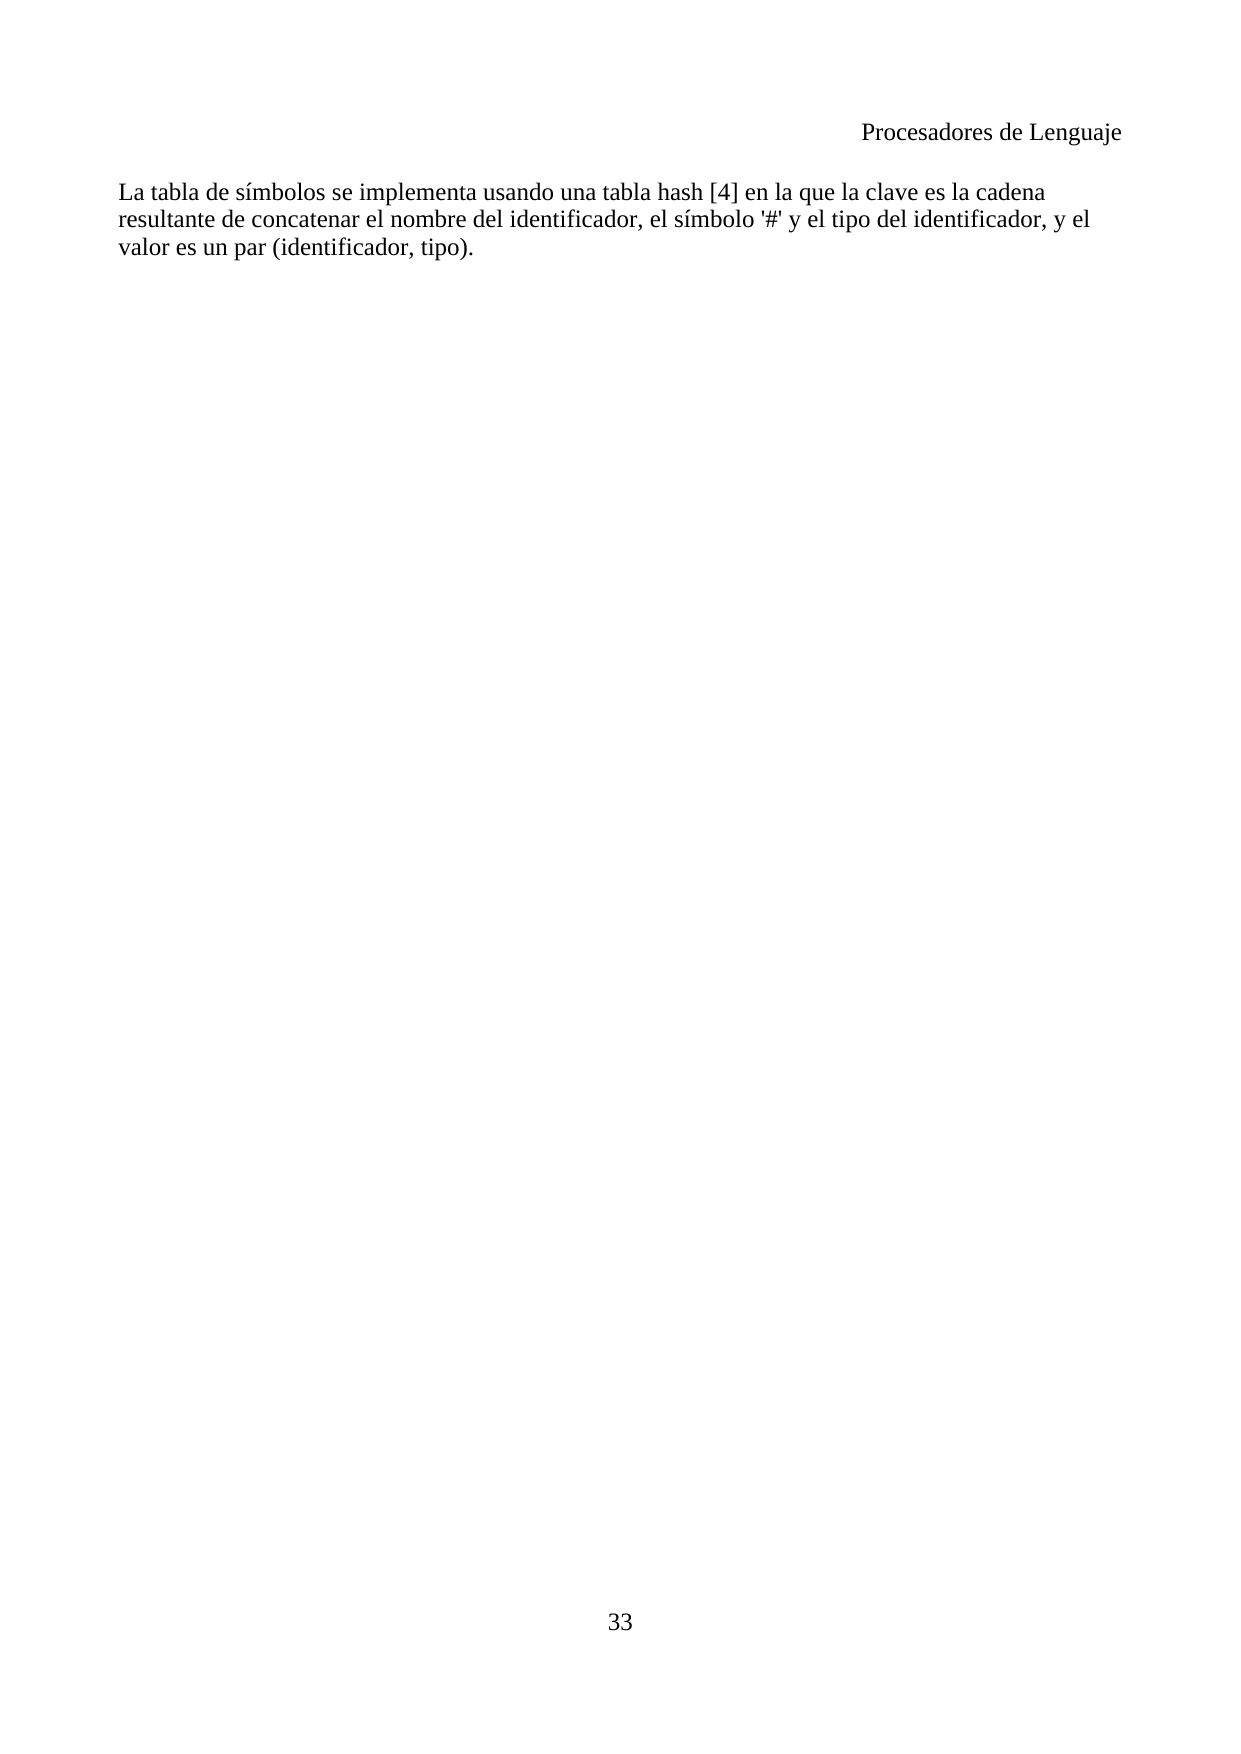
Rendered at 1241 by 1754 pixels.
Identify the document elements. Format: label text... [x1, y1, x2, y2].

text La tabla de símbolos se implementa usando una tabla hash [4] en la que la clave es la cadena resultante de concatenar el nombre del identificador, el símbolo '#' y el tipo del identificador, y el valor es un par (identificador, tipo). [118, 178, 1122, 261]
